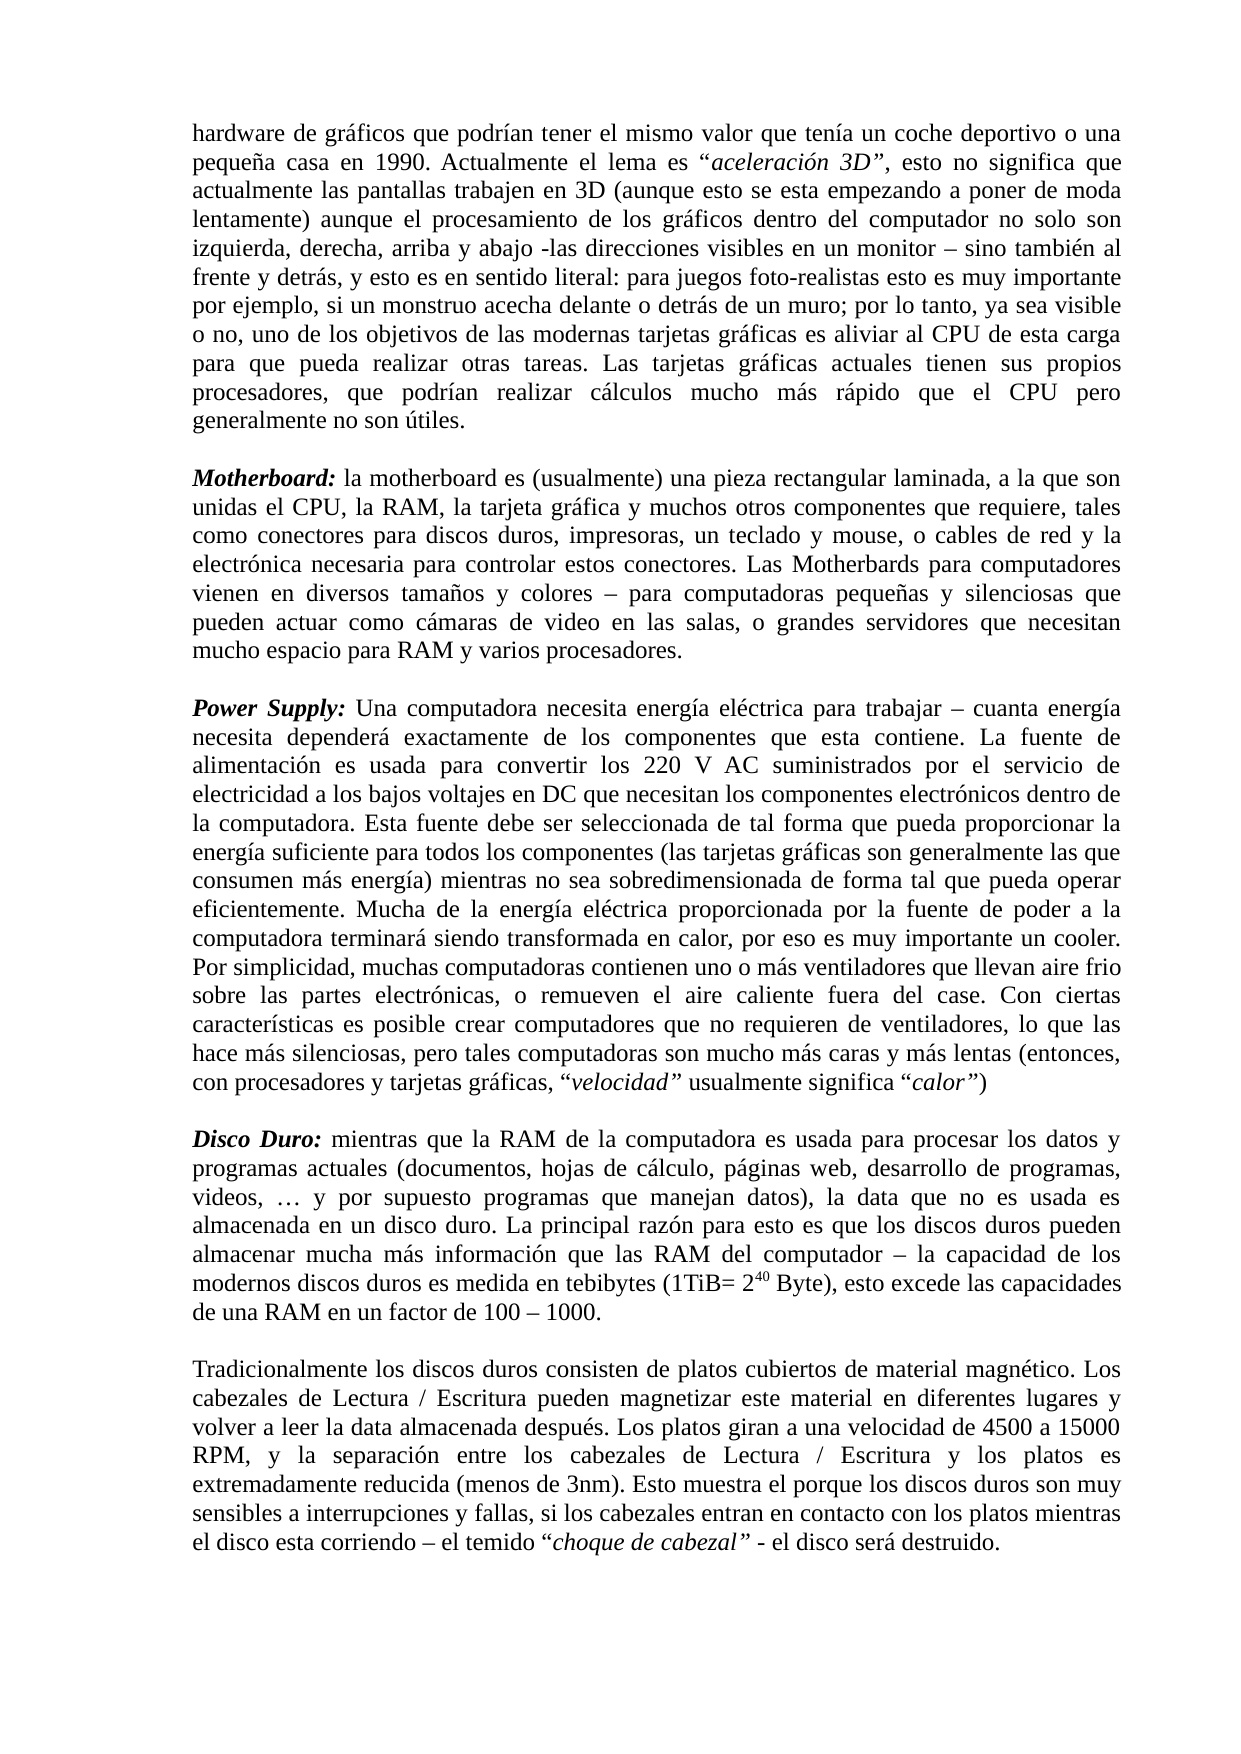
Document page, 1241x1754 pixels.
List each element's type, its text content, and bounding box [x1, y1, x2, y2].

text Tradicionalmente los discos duros consisten de platos cubiertos de material magnético. Los cabezales de Lectura / Escritura pueden magnetizar este material en diferentes lugares y volver a leer la data almacenada después. Los platos giran a una velocidad de 4500 a 15000 RPM, y la separación entre los cabezales de Lectura / Escritura y los platos es extremadamente reducida (menos de 3nm). Esto muestra el porque los discos duros son muy sensibles a interrupciones y fallas, si los cabezales entran en contacto con los platos mientras el disco esta corriendo – el temido “choque de cabezal” - el disco será destruido. [192, 1354, 1122, 1556]
text hardware de gráficos que podrían tener el mismo valor que tenía un coche deportivo o una pequeña casa en 1990. Actualmente el lema es “aceleración 3D”, esto no significa que actualmente las pantallas trabajen en 3D (aunque esto se esta empezando a poner de moda lentamente) aunque el procesamiento de los gráficos dentro del computador no solo son izquierda, derecha, arriba y abajo -las direcciones visibles en un monitor – sino también al frente y detrás, y esto es en sentido literal: para juegos foto-realistas esto es muy importante por ejemplo, si un monstruo acecha delante o detrás de un muro; por lo tanto, ya sea visible o no, uno de los objetivos de las modernas tarjetas gráficas es aliviar al CPU de esta carga para que pueda realizar otras tareas. Las tarjetas gráficas actuales tienen sus propios procesadores, que podrían realizar cálculos mucho más rápido que el CPU pero generalmente no son útiles. [192, 118, 1122, 434]
text Disco Duro: mientras que la RAM de la computadora es usada para procesar los datos y programas actuales (documentos, hojas de cálculo, páginas web, desarrollo de programas, videos, … y por supuesto programas que manejan datos), la data que no es usada es almacenada en un disco duro. La principal razón para esto es que los discos duros pueden almacenar mucha más información que las RAM del computador – la capacidad de los modernos discos duros es medida en tebibytes (1TiB= 240 Byte), esto excede las capacidades de una RAM en un factor de 100 – 1000. [192, 1124, 1122, 1326]
text Power Supply: Una computadora necesita energía eléctrica para trabajar – cuanta energía necesita dependerá exactamente de los componentes que esta contiene. La fuente de alimentación es usada para convertir los 220 V AC suministrados por el servicio de electricidad a los bajos voltajes en DC que necesitan los componentes electrónicos dentro de la computadora. Esta fuente debe ser seleccionada de tal forma que pueda proporcionar la energía suficiente para todos los componentes (las tarjetas gráficas son generalmente las que consumen más energía) mientras no sea sobredimensionada de forma tal que pueda operar eficientemente. Mucha de la energía eléctrica proporcionada por la fuente de poder a la computadora terminará siendo transformada en calor, por eso es muy importante un cooler. Por simplicidad, muchas computadoras contienen uno o más ventiladores que llevan aire frio sobre las partes electrónicas, o remueven el aire caliente fuera del case. Con ciertas características es posible crear computadores que no requieren de ventiladores, lo que las hace más silenciosas, pero tales computadoras son mucho más caras y más lentas (entonces, con procesadores y tarjetas gráficas, “velocidad” usualmente significa “calor”) [192, 693, 1122, 1096]
text Motherboard: la motherboard es (usualmente) una pieza rectangular laminada, a la que son unidas el CPU, la RAM, la tarjeta gráfica y muchos otros componentes que requiere, tales como conectores para discos duros, impresoras, un teclado y mouse, o cables de red y la electrónica necesaria para controlar estos conectores. Las Motherbards para computadores vienen en diversos tamaños y colores – para computadoras pequeñas y silenciosas que pueden actuar como cámaras de video en las salas, o grandes servidores que necesitan mucho espacio para RAM y varios procesadores. [192, 463, 1122, 664]
